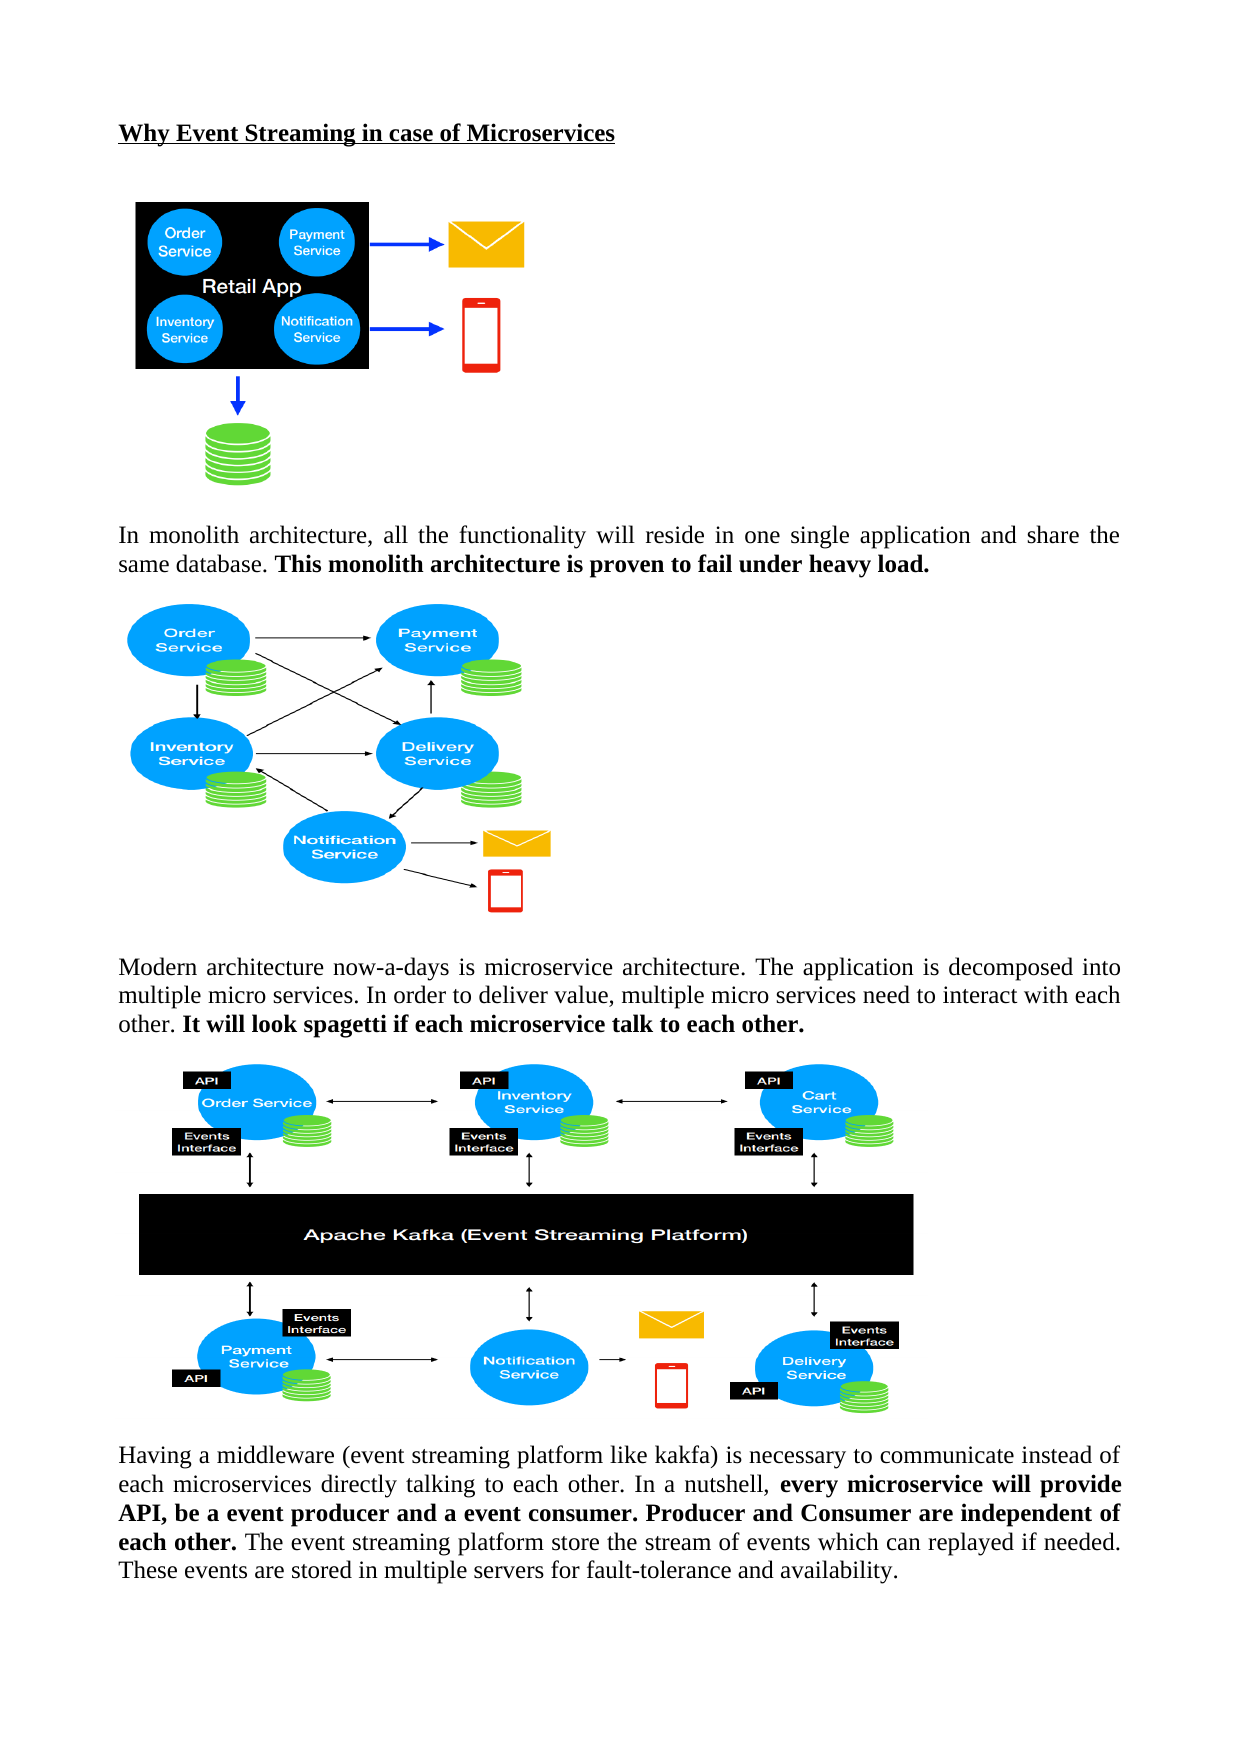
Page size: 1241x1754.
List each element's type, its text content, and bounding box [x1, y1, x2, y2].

text Modern architecture now-a-days is microservice architecture. The application is decomposed into multiple micro services. In order to deliver value, multiple micro services need to interact with each other. It will look spagetti if each microservice talk to each other. [118, 952, 1122, 1038]
picture [127, 190, 527, 495]
text Why Event Streaming in case of Microservices [118, 118, 1122, 147]
text In monolith architecture, all the functionality will reside in one single application and share the same database. This monolith architecture is proven to fail under heavy load. [118, 521, 1122, 578]
text Having a middleware (event streaming platform like kakfa) is necessary to communicate instead of each microservices directly talking to each other. In a nutshell, every microservice will provide API, be a event producer and a event consumer. Producer and Consumer are independent of each other. The event streaming platform store the stream of events which can replayed if needed. These events are stored in multiple servers for fault-tolerance and availability. [118, 1441, 1122, 1584]
picture [120, 597, 555, 917]
picture [115, 1049, 928, 1419]
